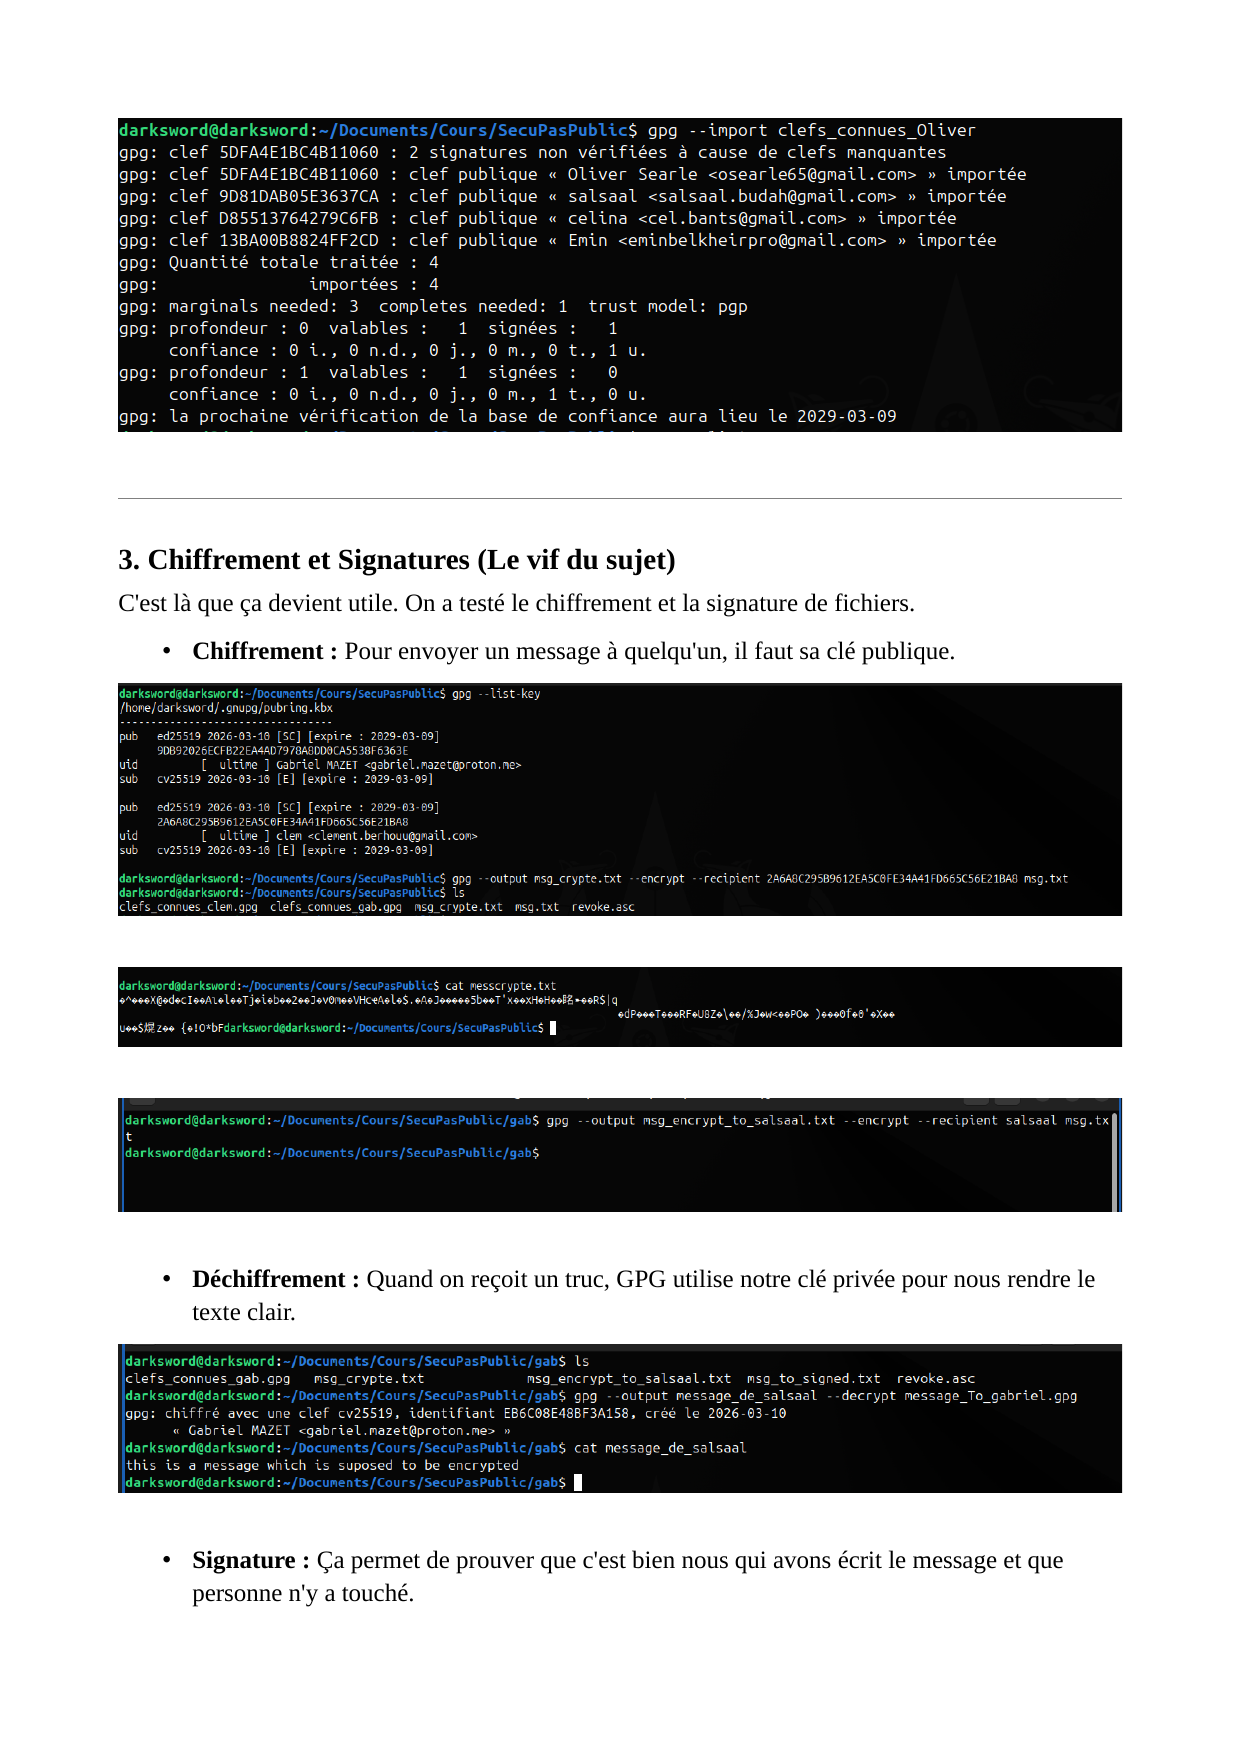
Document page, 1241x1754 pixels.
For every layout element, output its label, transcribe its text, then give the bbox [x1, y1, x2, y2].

picture [118, 967, 1123, 1047]
list Signature : Ça permet de prouver que c'est bien nous qui avons écrit le message et que personne n'y a touché. [162, 1545, 1122, 1607]
subtitle 3. Chiffrement et Signatures (Le vif du sujet) [118, 542, 1122, 576]
picture [118, 1344, 1123, 1493]
picture [118, 1098, 1123, 1212]
picture [118, 118, 1123, 432]
picture [118, 683, 1123, 916]
list Déchiffrement : Quand on reçoit un truc, GPG utilise notre clé privée pour nous rendre le texte clair. [162, 1264, 1122, 1326]
text C'est là que ça devient utile. On a testé le chiffrement et la signature de fichiers. [118, 588, 1122, 617]
list Chiffrement : Pour envoyer un message à quelqu'un, il faut sa clé publique. [162, 636, 1122, 665]
